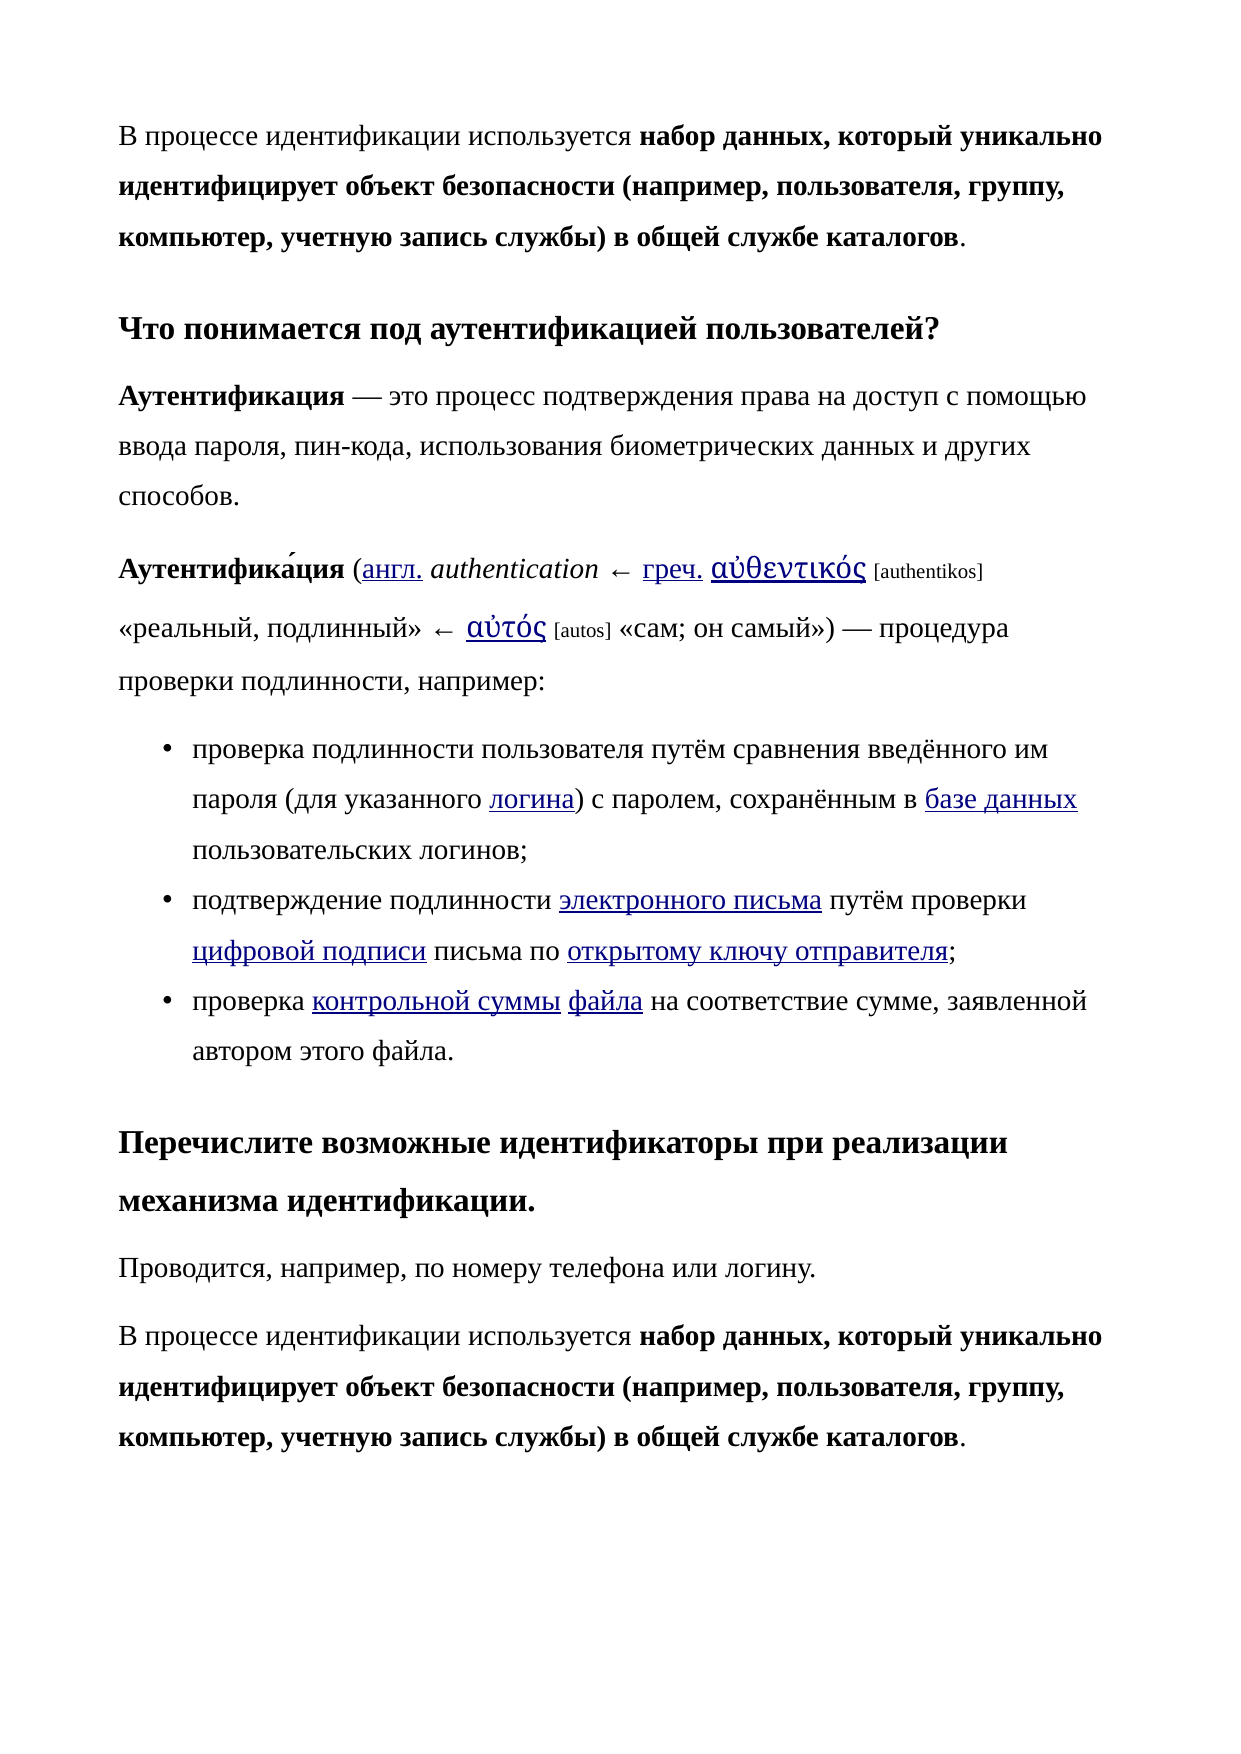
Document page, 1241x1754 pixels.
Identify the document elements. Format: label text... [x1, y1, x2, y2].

text В процессе идентификации используется набор данных, который уникально идентифицирует объект безопасности (например, пользователя, группу, компьютер, учетную запись службы) в общей службе каталогов. [118, 1318, 1122, 1452]
list подтверждение подлинности электронного письма путём проверки цифровой подписи письма по открытому ключу отправителя; [162, 882, 1122, 966]
text Аутентифика́ция (англ. authentication ← греч. αὐθεντικός [authentikos] «реальный, подлинный» ← αὐτός [autos] «сам; он самый») — процедура проверки подлинности, например: [118, 547, 1122, 696]
text Проводится, например, по номеру телефона или логину. [118, 1250, 1122, 1283]
subtitle Перечислите возможные идентификаторы при реализации механизма идентификации. [118, 1122, 1122, 1218]
list проверка контрольной суммы файла на соответствие сумме, заявленной автором этого файла. [162, 983, 1122, 1067]
text В процессе идентификации используется набор данных, который уникально идентифицирует объект безопасности (например, пользователя, группу, компьютер, учетную запись службы) в общей службе каталогов. [118, 118, 1122, 252]
subtitle Что понимается под аутентификацией пользователей? [118, 308, 1122, 346]
text Аутентификация — это процесс подтверждения права на доступ с помощью ввода пароля, пин-кода, использования биометрических данных и других способов. [118, 378, 1122, 512]
list проверка подлинности пользователя путём сравнения введённого им пароля (для указанного логина) с паролем, сохранённым в базе данных пользовательских логинов; [162, 731, 1122, 865]
